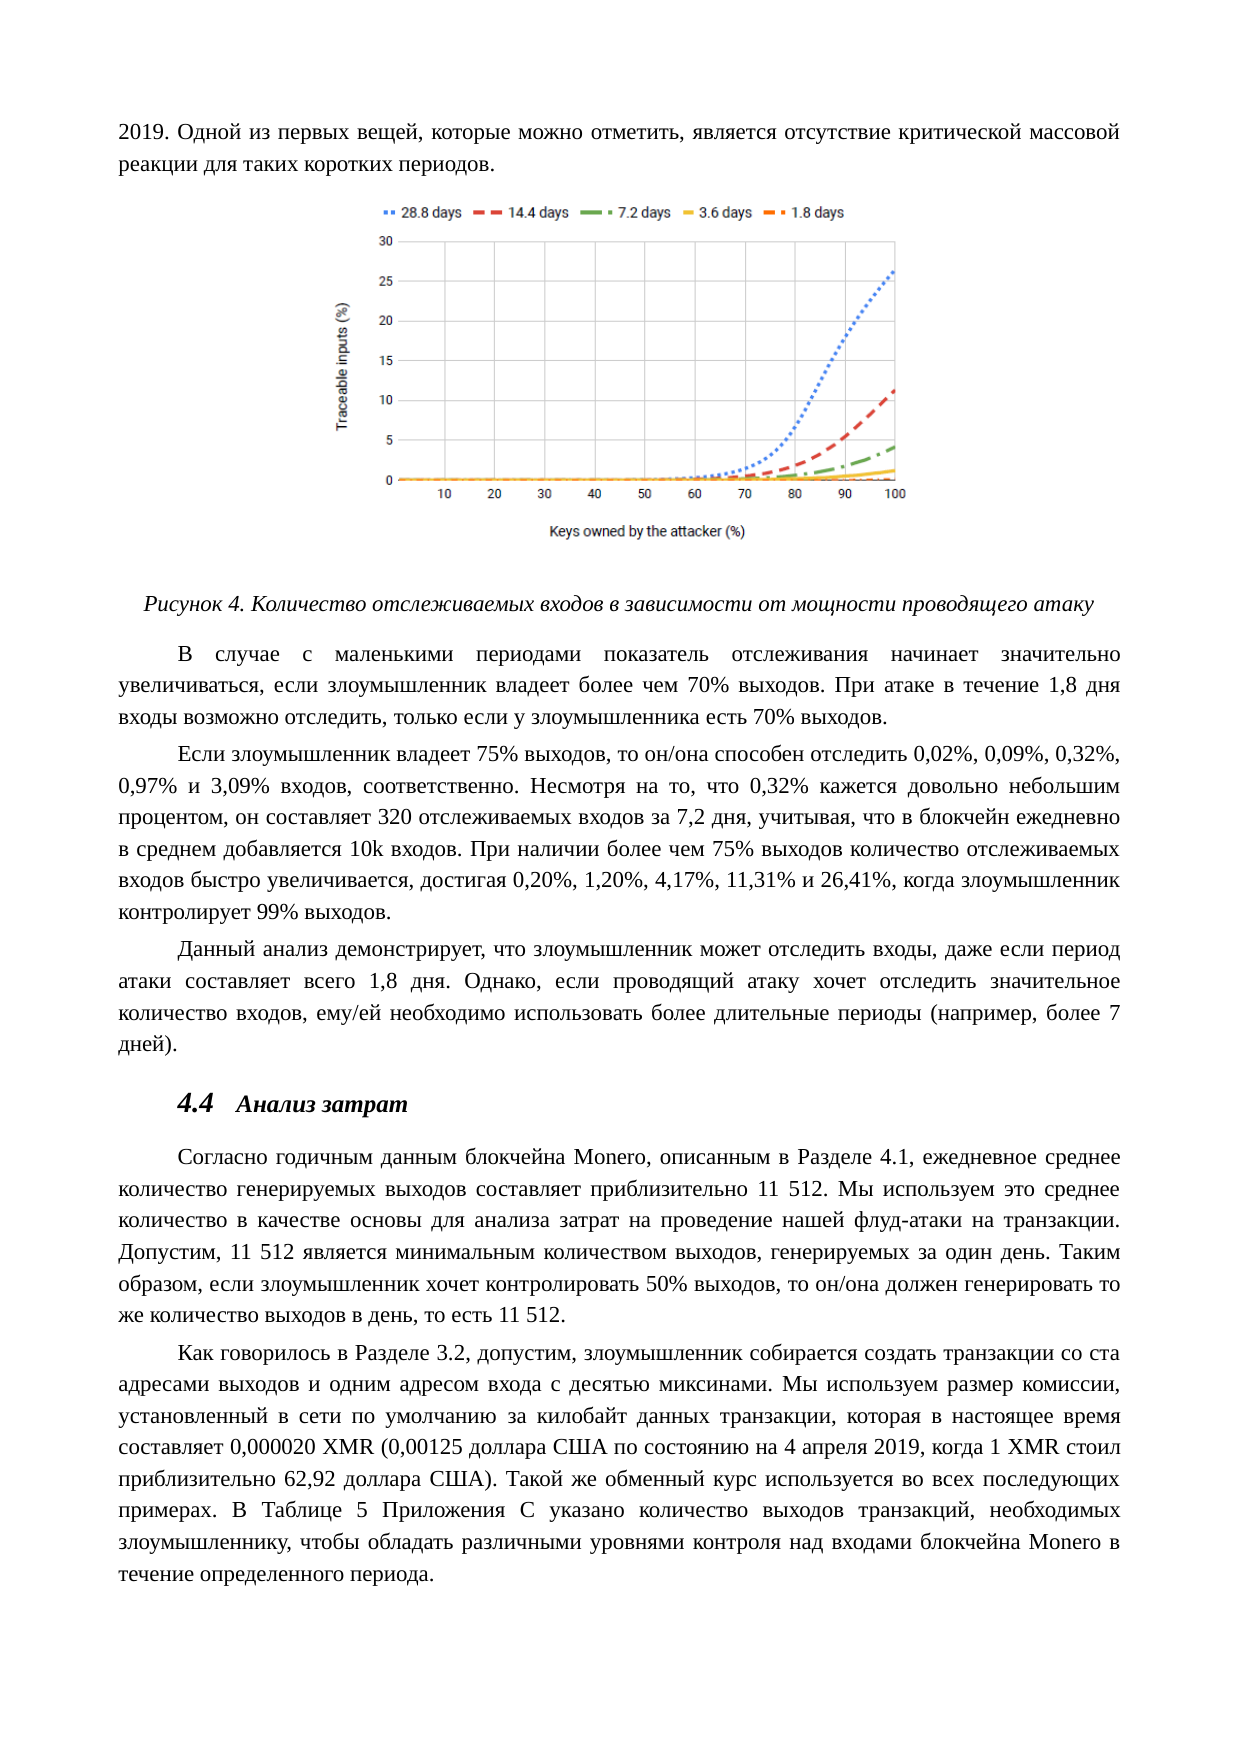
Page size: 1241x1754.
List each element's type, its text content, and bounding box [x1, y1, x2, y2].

text В случае с маленькими периодами показатель отслеживания начинает значительно увеличиваться, если злоумышленник владеет более чем 70% выходов. При атаке в течение 1,8 дня входы возможно отследить, только если у злоумышленника есть 70% выходов. [118, 639, 1122, 729]
text Данный анализ демонстрирует, что злоумышленник может отследить входы, даже если период атаки составляет всего 1,8 дня. Однако, если проводящий атаку хочет отследить значительное количество входов, ему/ей необходимо использовать более длительные периоды (например, более 7 дней). [118, 936, 1122, 1057]
text Рисунок 4. Количество отслеживаемых входов в зависимости от мощности проводящего атаку [118, 590, 1122, 617]
text Согласно годичным данным блокчейна Monero, описанным в Разделе 4.1, ежедневное среднее количество генерируемых выходов составляет приблизительно 11 512. Мы используем это среднее количество в качестве основы для анализа затрат на проведение нашей флуд-атаки на транзакции. Допустим, 11 512 является минимальным количеством выходов, генерируемых за один день. Таким образом, если злоумышленник хочет контролировать 50% выходов, то он/она должен генерировать то же количество выходов в день, то есть 11 512. [118, 1143, 1122, 1327]
text Как говорилось в Разделе 3.2, допустим, злоумышленник собирается создать транзакции со ста адресами выходов и одним адресом входа с десятью миксинами. Мы используем размер комиссии, установленный в сети по умолчанию за килобайт данных транзакции, которая в настоящее время составляет 0,000020 XMR (0,00125 доллара США по состоянию на 4 апреля 2019, когда 1 XMR стоил приблизительно 62,92 доллара США). Такой же обменный курс используется во всех последующих примерах. В Таблице 5 Приложения C указано количество выходов транзакций, необходимых злоумышленнику, чтобы обладать различными уровнями контроля над входами блокчейна Monero в течение определенного периода. [118, 1339, 1122, 1586]
text 2019. Одной из первых вещей, которые можно отметить, является отсутствие критической массовой реакции для таких коротких периодов. [118, 118, 1122, 176]
text Если злоумышленник владеет 75% выходов, то он/она способен отследить 0,02%, 0,09%, 0,32%, 0,97% и 3,09% входов, соответственно. Несмотря на то, что 0,32% кажется довольно небольшим процентом, он составляет 320 отслеживаемых входов за 7,2 дня, учитывая, что в блокчейн ежедневно в среднем добавляется 10k входов. При наличии более чем 75% выходов количество отслеживаемых входов быстро увеличивается, достигая 0,20%, 1,20%, 4,17%, 11,31% и 26,41%, когда злоумышленник контролирует 99% выходов. [118, 740, 1122, 924]
picture [325, 198, 916, 556]
list Анализ затрат [177, 1085, 1122, 1119]
